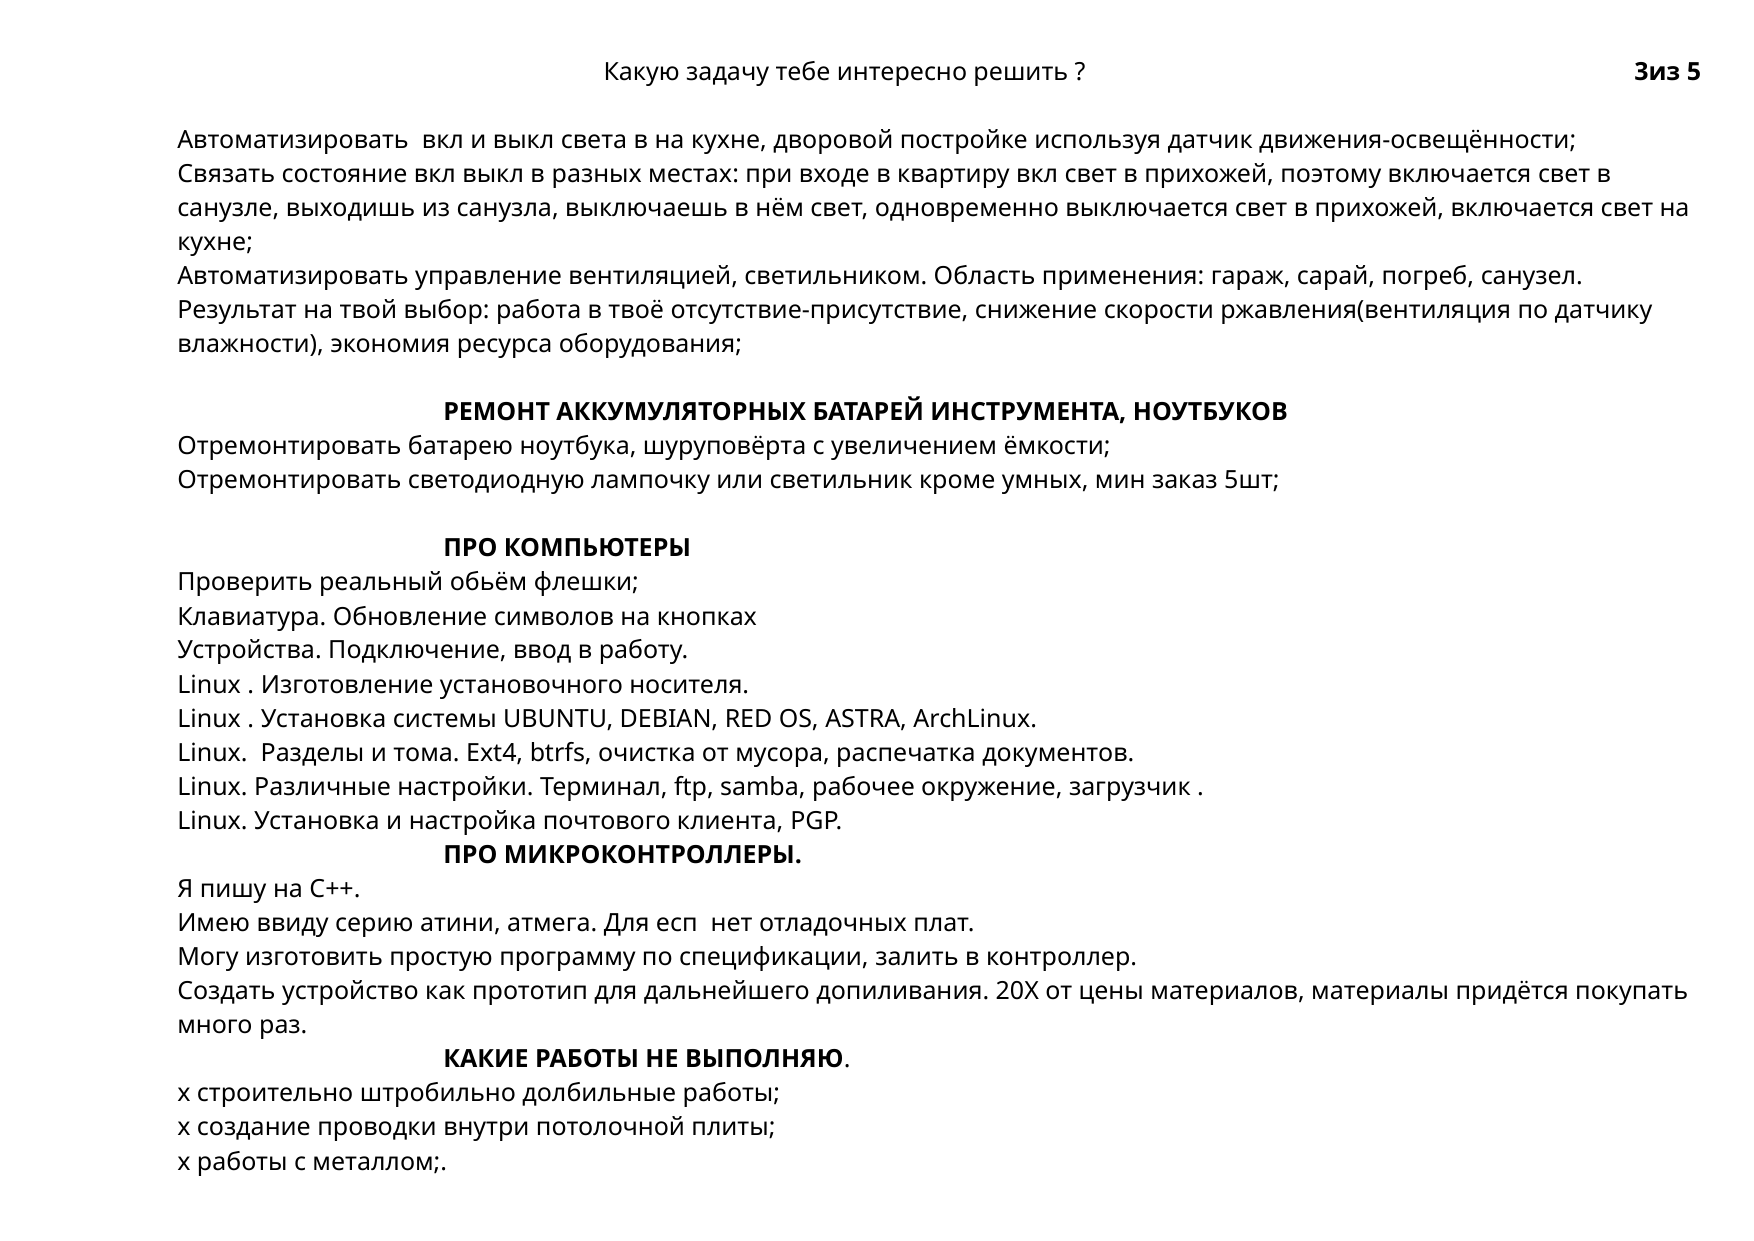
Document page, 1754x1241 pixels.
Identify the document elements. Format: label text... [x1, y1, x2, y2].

text Отремонтировать светодиодную лампочку или светильник кроме умных, мин заказ 5шт; [177, 462, 1701, 496]
text Устройства. Подключение, ввод в работу. Linux . Изготовление установочного носителя. Linux . Установка системы UBUNTU, DEBIAN, RED OS, ASTRA, ArchLinux. Linux. Разделы и тома. Ext4, btrfs, очистка от мусора, распечатка документов. [177, 632, 1701, 768]
text ПРО КОМПЬЮТЕРЫ Проверить реальный обьём флешки; Клавиатура. Обновление символов на кнопках [177, 496, 1701, 632]
text ПРО МИКРОКОНТРОЛЛЕРЫ. Я пишу на С++. Имею ввиду серию атини, атмега. Для есп нет отладочных плат. Могу изготовить простую программу по спецификации, залить в контроллер. Создать устройство как прототип для дальнейшего допиливания. 20Х от цены материалов, материалы придётся покупать много раз. КАКИЕ РАБОТЫ НЕ ВЫПОЛНЯЮ. [177, 837, 1701, 1075]
text х строительно штробильно долбильные работы; x создание проводки внутри потолочной плиты; х работы с металлом;. [177, 1075, 1701, 1177]
text Отремонтировать батарею ноутбука, шуруповёрта с увеличением ёмкости; [177, 428, 1701, 462]
text Автоматизировать вкл и выкл света в на кухне, дворовой постройке используя датчик движения-освещённости; Связать состояние вкл выкл в разных местах: при входе в квартиру вкл свет в прихожей, поэтому включается свет в санузле, выходишь из санузла, выключаешь в нём свет, одновременно выключается свет в прихожей, включается свет на кухне; [177, 121, 1701, 257]
text Linux. Различные настройки. Терминал, ftp, samba, рабочее окружение, загрузчик . Linux. Установка и настройка почтового клиента, PGP. [177, 768, 1701, 837]
text Автоматизировать управление вентиляцией, светильником. Область применения: гараж, сарай, погреб, санузел. Результат на твой выбор: работа в твоё отсутствие-присутствие, снижение скорости ржавления(вентиляция по датчику влажности), экономия ресурса оборудования; РЕМОНТ АККУМУЛЯТОРНЫХ БАТАРЕЙ ИНСТРУМЕНТА, НОУТБУКОВ [177, 257, 1701, 428]
